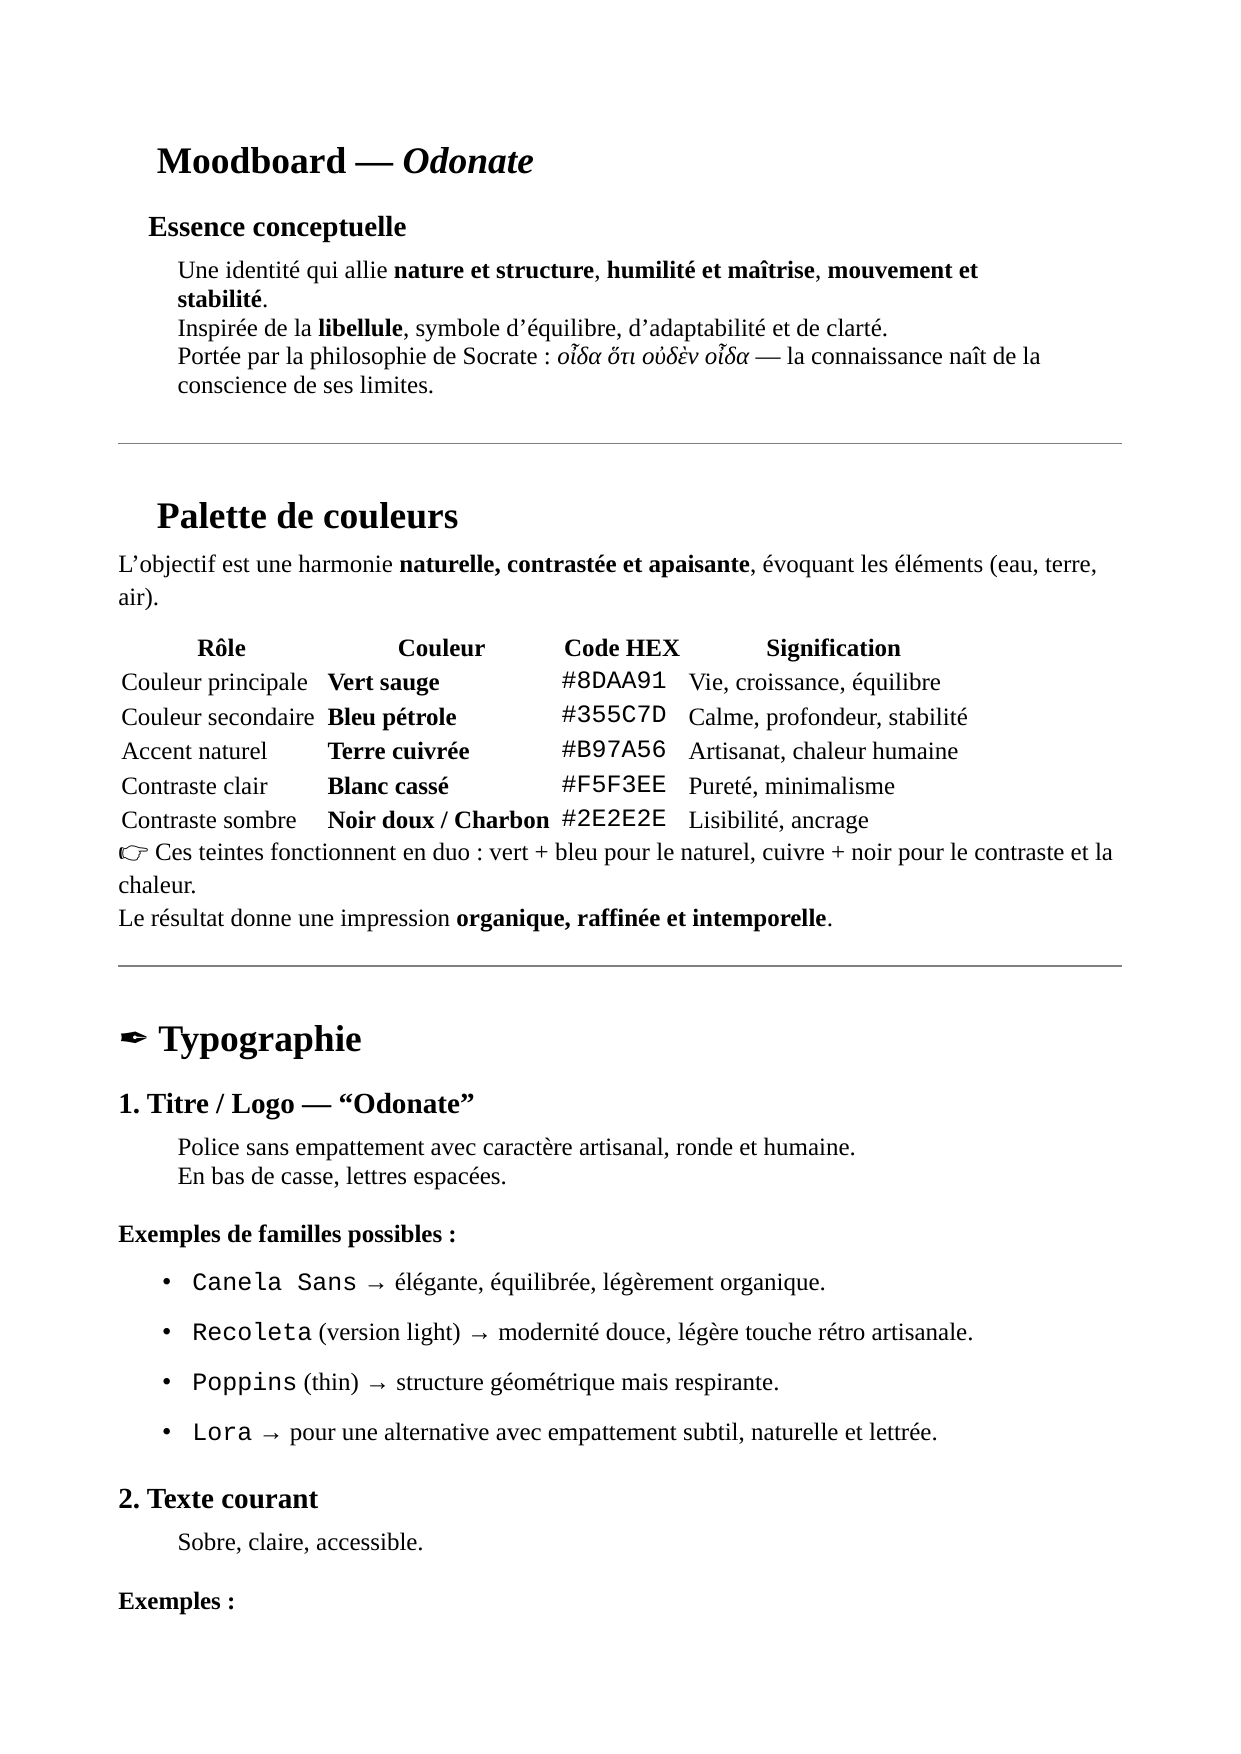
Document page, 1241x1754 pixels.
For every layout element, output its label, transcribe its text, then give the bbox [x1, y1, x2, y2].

table_cell #355C7D [559, 699, 685, 733]
list Poppins (thin) → structure géométrique mais respirante. [162, 1367, 1122, 1398]
table_cell Bleu pétrole [324, 699, 558, 733]
table_cell #2E2E2E [559, 803, 685, 837]
table_header Couleur [324, 630, 558, 664]
table_cell Noir doux / Charbon [324, 803, 558, 837]
table_header Signification [685, 630, 982, 664]
list Recoleta (version light) → modernité douce, légère touche rétro artisanale. [162, 1317, 1122, 1348]
table_cell Accent naturel [118, 734, 324, 768]
subtitle 🎨 Moodboard — Odonate [118, 139, 1122, 182]
text Police sans empattement avec caractère artisanal, ronde et humaine. En bas de casse, lettres espacées. [177, 1132, 1063, 1190]
text L’objectif est une harmonie naturelle, contrastée et apaisante, évoquant les éléments (eau, terre, air). [118, 549, 1122, 611]
text Exemples : [118, 1586, 1122, 1614]
table_cell #8DAA91 [559, 664, 685, 699]
table_cell Terre cuivrée [324, 734, 558, 768]
table_cell Contraste sombre [118, 803, 324, 837]
subtitle 🧩 Essence conceptuelle [118, 209, 1122, 243]
subtitle 2. Texte courant [118, 1481, 1122, 1515]
table_cell Calme, profondeur, stabilité [685, 699, 982, 733]
subtitle 1. Titre / Logo — “Odonate” [118, 1086, 1122, 1120]
table_cell Lisibilité, ancrage [685, 803, 982, 837]
table_cell #B97A56 [559, 734, 685, 768]
table_cell Contraste clair [118, 768, 324, 803]
subtitle ✒️ Typographie [118, 1016, 1122, 1059]
text Sobre, claire, accessible. [177, 1527, 1063, 1556]
table_cell Artisanat, chaleur humaine [685, 734, 982, 768]
list Canela Sans → élégante, équilibrée, légèrement organique. [162, 1267, 1122, 1298]
table_cell #F5F3EE [559, 768, 685, 803]
table_cell Vert sauge [324, 664, 558, 699]
text 👉 Ces teintes fonctionnent en duo : vert + bleu pour le naturel, cuivre + noir pour le contraste et la chaleur. Le résultat donne une impression organique, raffinée et intemporelle. [118, 837, 1122, 932]
text Une identité qui allie nature et structure, humilité et maîtrise, mouvement et stabilité. Inspirée de la libellule, symbole d’équilibre, d’adaptabilité et de clarté. Portée par la philosophie de Socrate : οἶδα ὅτι οὐδὲν οἶδα — la connaissance naît de la conscience de ses limites. [177, 255, 1063, 399]
table_cell Pureté, minimalisme [685, 768, 982, 803]
list Lora → pour une alternative avec empattement subtil, naturelle et lettrée. [162, 1417, 1122, 1448]
table_cell Couleur secondaire [118, 699, 324, 733]
table_cell Vie, croissance, équilibre [685, 664, 982, 699]
table_cell Couleur principale [118, 664, 324, 699]
text Exemples de familles possibles : [118, 1219, 1122, 1248]
table_header Rôle [118, 630, 324, 664]
table_header Code HEX [559, 630, 685, 664]
subtitle 🌈 Palette de couleurs [118, 493, 1122, 537]
table_cell Blanc cassé [324, 768, 558, 803]
